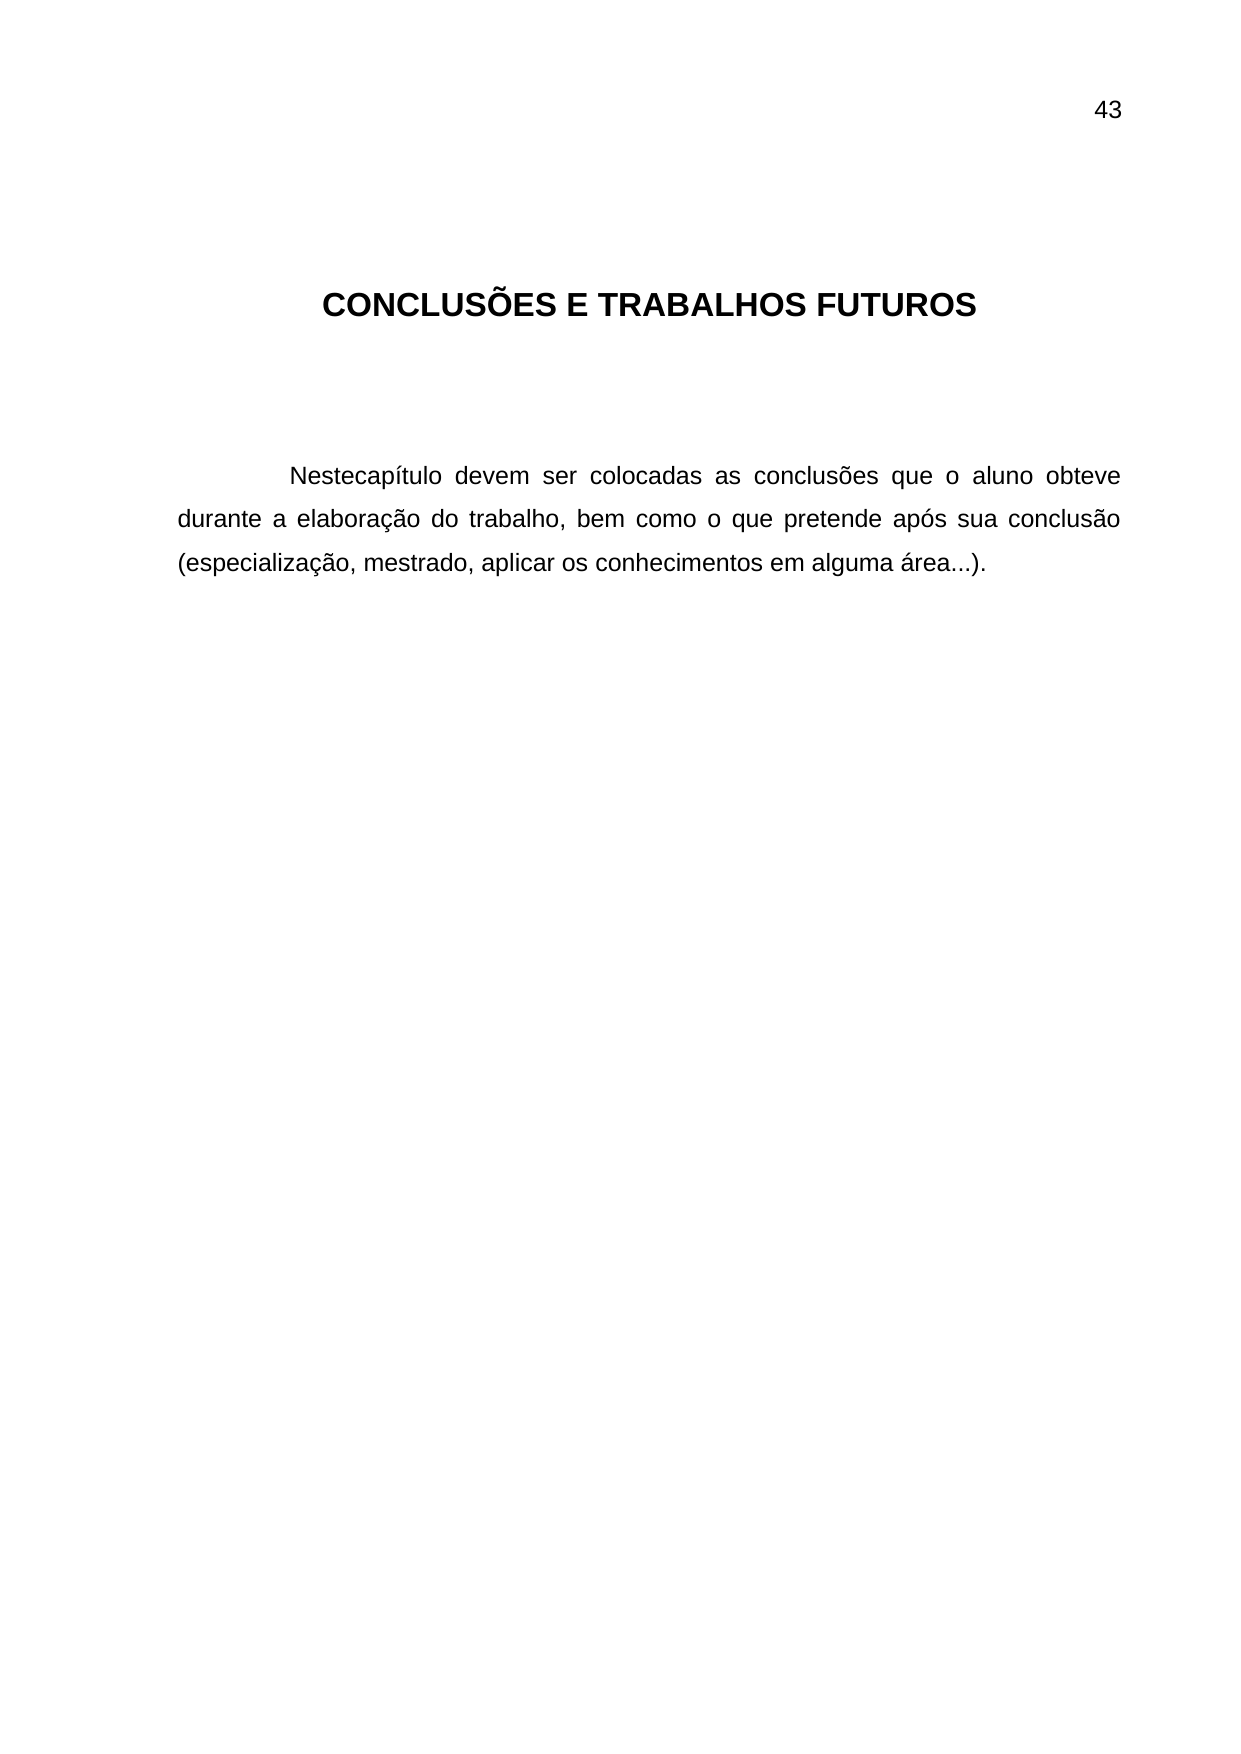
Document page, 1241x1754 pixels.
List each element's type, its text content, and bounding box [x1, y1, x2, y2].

text Nestecapítulo devem ser colocadas as conclusões que o aluno obteve durante a elaboração do trabalho, bem como o que pretende após sua conclusão (especialização, mestrado, aplicar os conhecimentos em alguma área...). [177, 461, 1122, 576]
text CONCLUSÕES E TRABALHOS FUTUROS [177, 286, 1122, 324]
